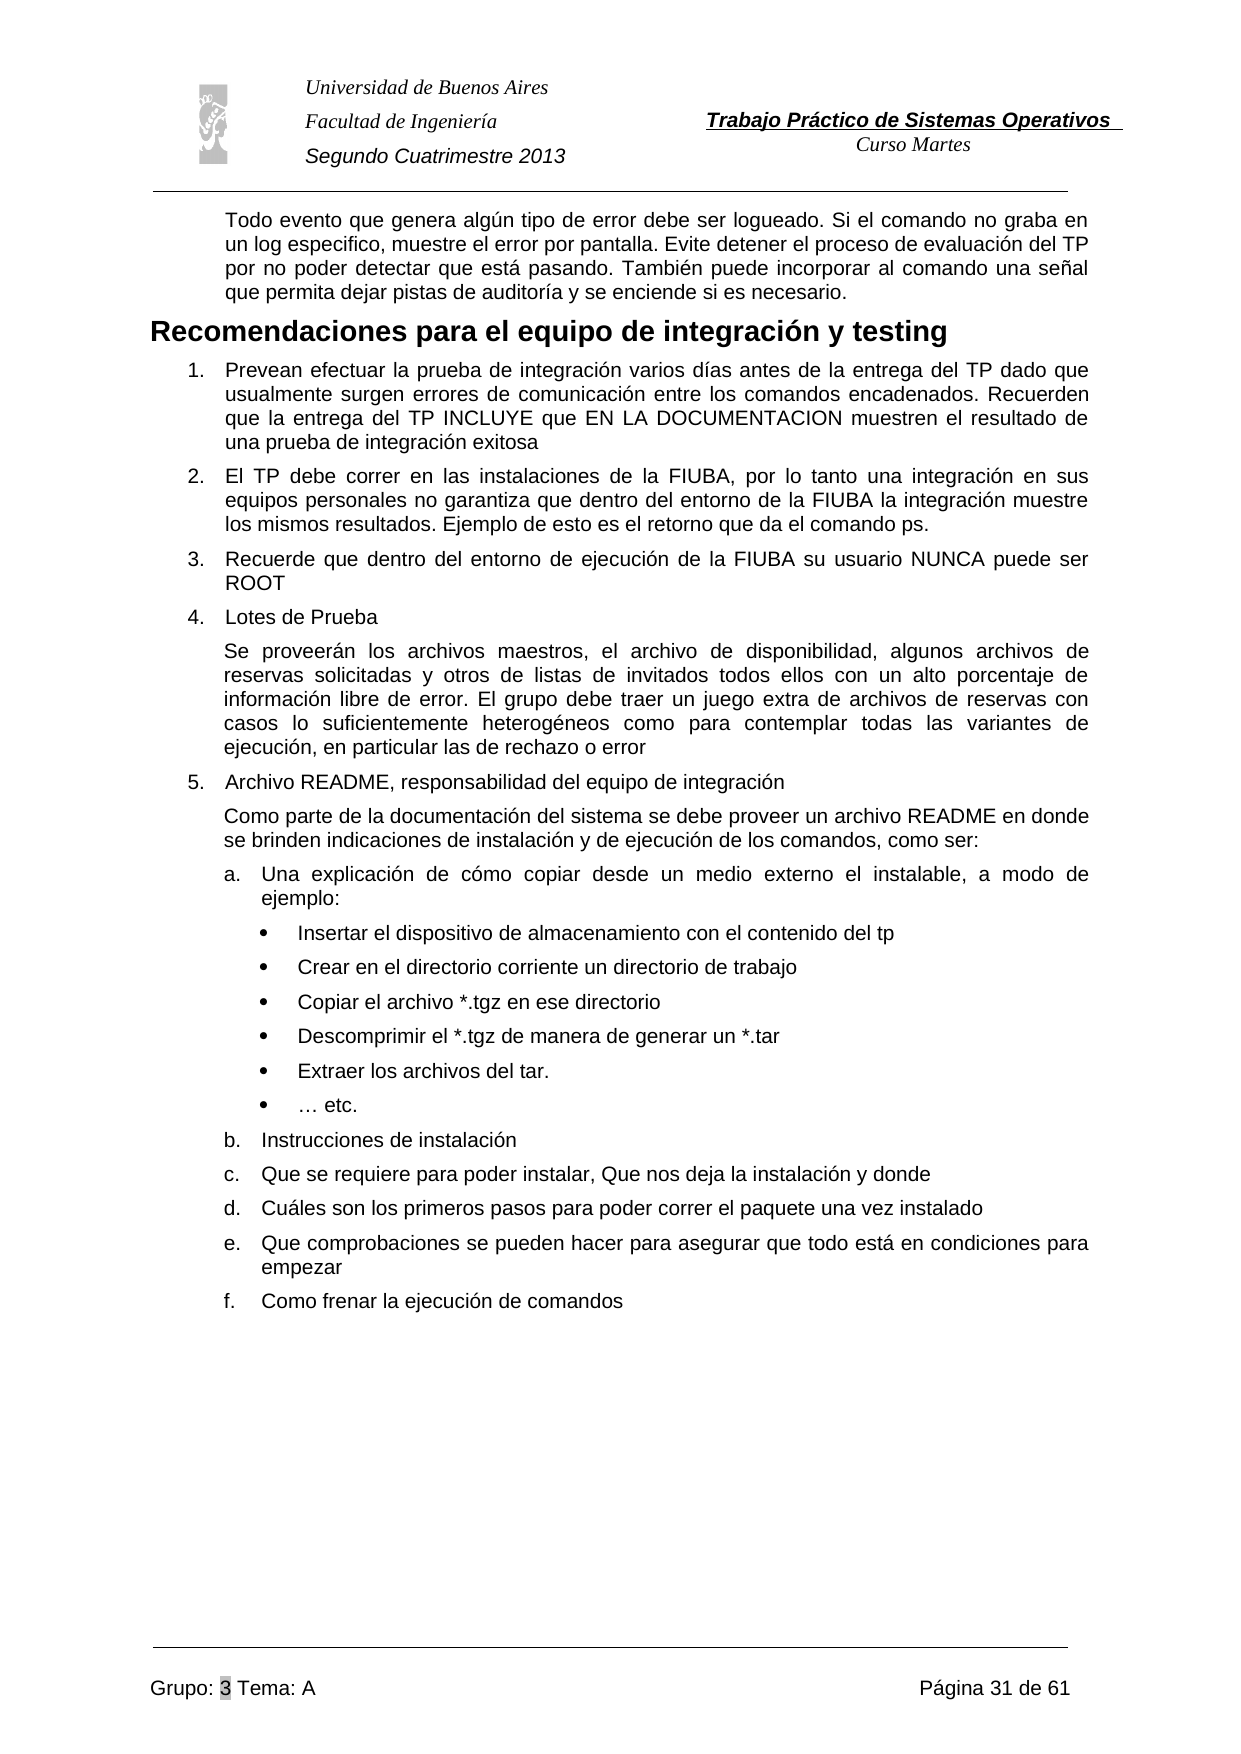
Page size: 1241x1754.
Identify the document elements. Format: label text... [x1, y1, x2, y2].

text Todo evento que genera algún tipo de error debe ser logueado. Si el comando no graba en un log especifico, muestre el error por pantalla. Evite detener el proceso de evaluación del TP por no poder detectar que está pasando. También puede incorporar al comando una señal que permita dejar pistas de auditoría y se enciende si es necesario. [225, 208, 1090, 304]
list Archivo README, responsabilidad del equipo de integración [187, 769, 1090, 793]
list Lotes de Prueba [187, 605, 1090, 629]
list Descomprimir el *.tgz de manera de generar un *.tar [260, 1024, 1090, 1048]
list Copiar el archivo *.tgz en ese directorio [260, 989, 1090, 1013]
list Insertar el dispositivo de almacenamiento con el contenido del tp [260, 921, 1090, 944]
list Instrucciones de instalación [224, 1127, 1090, 1151]
picture [198, 82, 231, 166]
list Una explicación de cómo copiar desde un medio externo el instalable, a modo de ejemplo: [224, 862, 1090, 910]
text Se proveerán los archivos maestros, el archivo de disponibilidad, algunos archivos de reservas solicitadas y otros de listas de invitados todos ellos con un alto porcentaje de información libre de error. El grupo debe traer un juego extra de archivos de reservas con casos lo suficientemente heterogéneos como para contemplar todas las variantes de ejecución, en particular las de rechazo o error [224, 639, 1090, 759]
list Que comprobaciones se pueden hacer para asegurar que todo está en condiciones para empezar [224, 1231, 1090, 1278]
text Como parte de la documentación del sistema se debe proveer un archivo README en donde se brinden indicaciones de instalación y de ejecución de los comandos, como ser: [224, 804, 1090, 852]
list Extraer los archivos del tar. [260, 1058, 1090, 1082]
list Crear en el directorio corriente un directorio de trabajo [260, 955, 1090, 979]
list Que se requiere para poder instalar, Que nos deja la instalación y donde [224, 1162, 1090, 1186]
list Recuerde que dentro del entorno de ejecución de la FIUBA su usuario NUNCA puede ser ROOT [187, 547, 1090, 594]
list Cuáles son los primeros pasos para poder correr el paquete una vez instalado [224, 1196, 1090, 1220]
list Prevean efectuar la prueba de integración varios días antes de la entrega del TP dado que usualmente surgen errores de comunicación entre los comandos encadenados. Recuerden que la entrega del TP INCLUYE que EN LA DOCUMENTACION muestren el resultado de una prueba de integración exitosa [187, 358, 1090, 454]
text Recomendaciones para el equipo de integración y testing [150, 314, 1090, 348]
list … etc. [260, 1093, 1090, 1117]
list El TP debe correr en las instalaciones de la FIUBA, por lo tanto una integración en sus equipos personales no garantiza que dentro del entorno de la FIUBA la integración muestre los mismos resultados. Ejemplo de esto es el retorno que da el comando ps. [187, 464, 1090, 536]
list Como frenar la ejecución de comandos [224, 1289, 1090, 1313]
